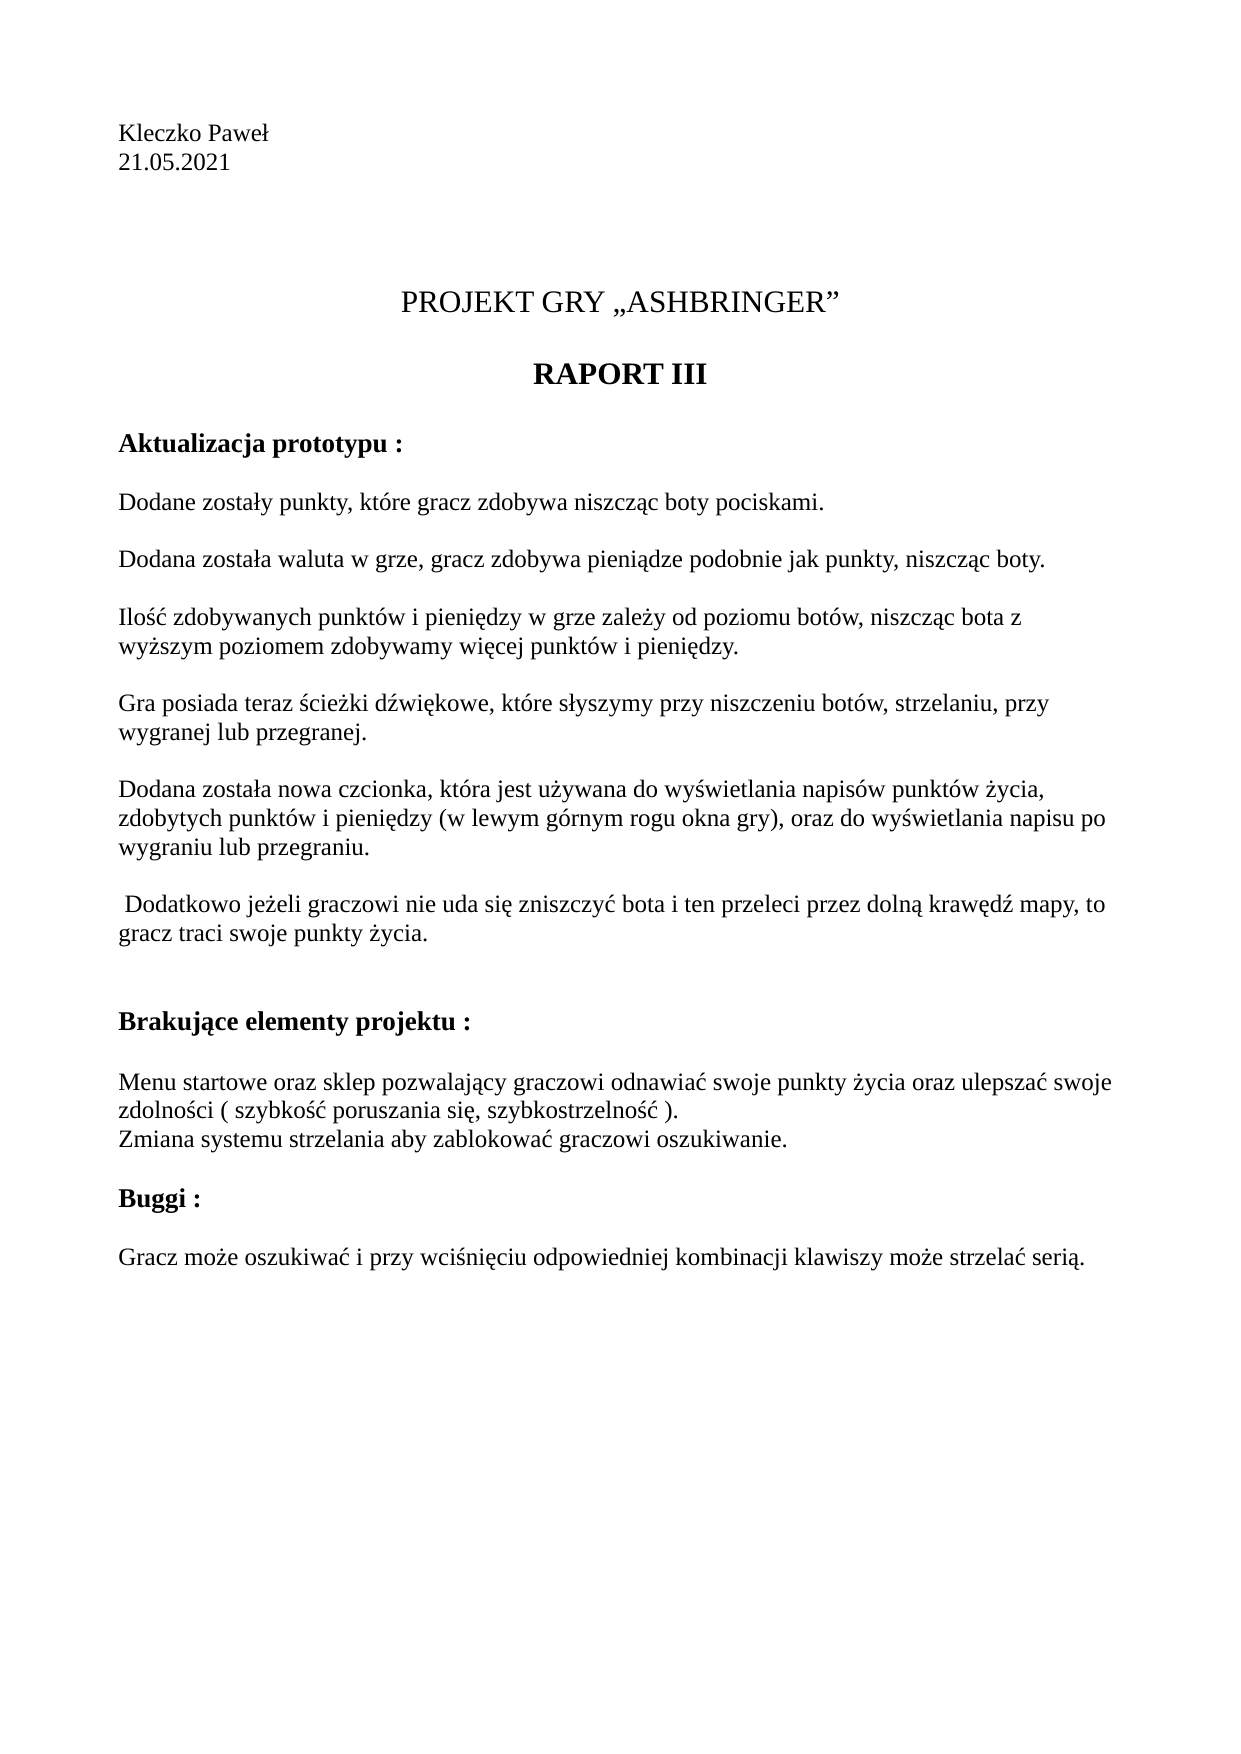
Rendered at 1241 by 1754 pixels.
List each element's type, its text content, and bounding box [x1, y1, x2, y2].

text Brakujące elementy projektu : [118, 1004, 1122, 1036]
text Aktualizacja prototypu : [118, 427, 1122, 458]
text Buggi : [118, 1182, 1122, 1213]
text Dodatkowo jeżeli graczowi nie uda się zniszczyć bota i ten przeleci przez dolną krawędź mapy, to gracz traci swoje punkty życia. [118, 889, 1122, 947]
text PROJEKT GRY „ASHBRINGER” [118, 283, 1122, 319]
text Menu startowe oraz sklep pozwalający graczowi odnawiać swoje punkty życia oraz ulepszać swoje zdolności ( szybkość poruszania się, szybkostrzelność ). [118, 1067, 1122, 1124]
text Dodane zostały punkty, które gracz zdobywa niszcząc boty pociskami. [118, 487, 1122, 516]
text RAPORT III [118, 355, 1122, 391]
text Gracz może oszukiwać i przy wciśnięciu odpowiedniej kombinacji klawiszy może strzelać serią. [118, 1242, 1122, 1271]
text 21.05.2021 [118, 147, 1122, 176]
text Dodana została waluta w grze, gracz zdobywa pieniądze podobnie jak punkty, niszcząc boty. [118, 544, 1122, 573]
text Dodana została nowa czcionka, która jest używana do wyświetlania napisów punktów życia, zdobytych punktów i pieniędzy (w lewym górnym rogu okna gry), oraz do wyświetlania napisu po wygraniu lub przegraniu. [118, 774, 1122, 861]
text Ilość zdobywanych punktów i pieniędzy w grze zależy od poziomu botów, niszcząc bota z wyższym poziomem zdobywamy więcej punktów i pieniędzy. [118, 602, 1122, 659]
text Kleczko Paweł [118, 118, 1122, 147]
text Zmiana systemu strzelania aby zablokować graczowi oszukiwanie. [118, 1124, 1122, 1153]
text Gra posiada teraz ścieżki dźwiękowe, które słyszymy przy niszczeniu botów, strzelaniu, przy wygranej lub przegranej. [118, 688, 1122, 746]
